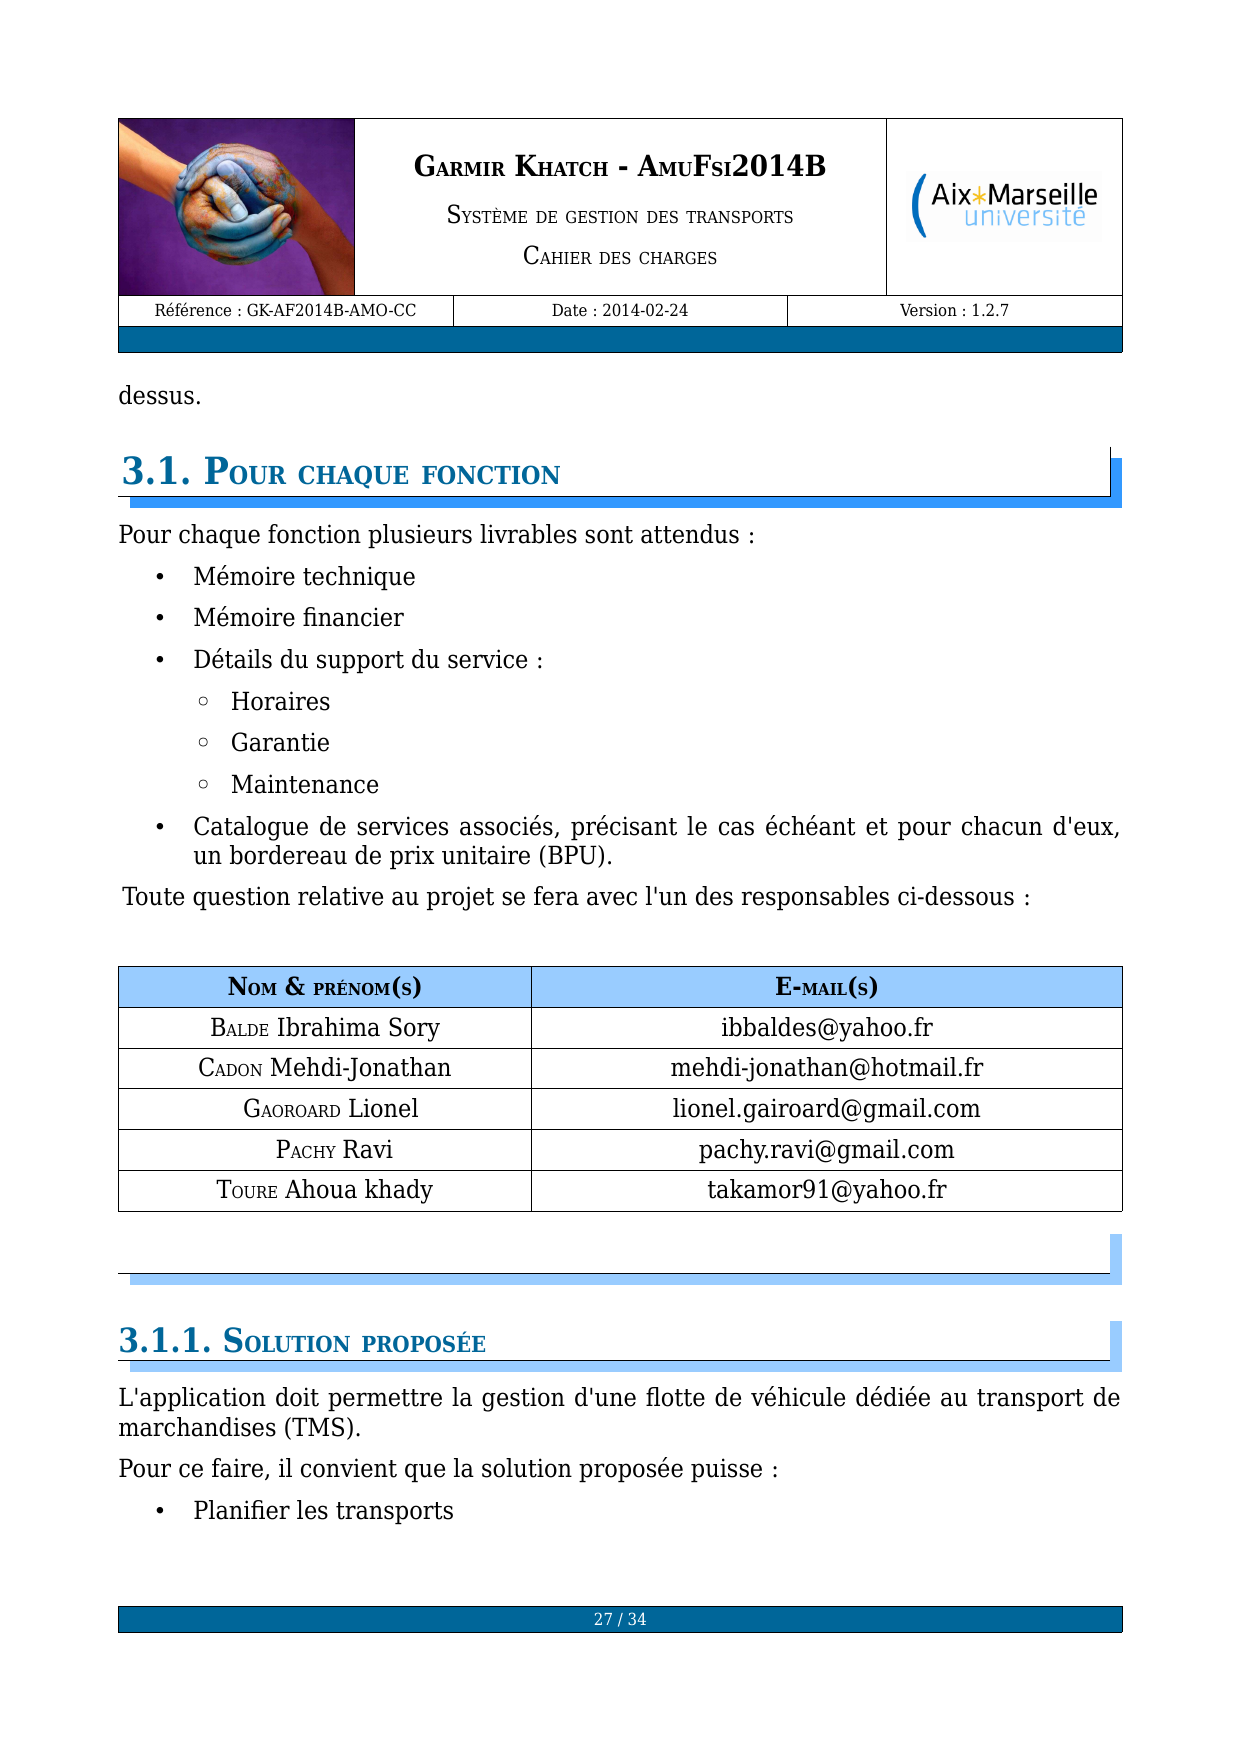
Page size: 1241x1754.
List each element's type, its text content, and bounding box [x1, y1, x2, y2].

text Pour chaque fonction plusieurs livrables sont attendus : [118, 520, 1122, 549]
text Pour ce faire, il convient que la solution proposée puisse : [118, 1454, 1122, 1483]
table_cell Gaoroard Lionel [119, 1089, 531, 1129]
list Détails du support du service : [156, 645, 1122, 674]
table_header E-mail(s) [532, 967, 1122, 1007]
table_cell Toure Ahoua khady [119, 1171, 531, 1211]
subtitle Solution proposée [118, 1321, 1110, 1360]
table_cell lionel.gairoard@gmail.com [532, 1089, 1122, 1129]
list Planifier les transports [156, 1496, 1122, 1525]
subtitle Pour chaque fonction [118, 447, 1110, 496]
list Garantie [193, 728, 1122, 758]
table_cell ibbaldes@yahoo.fr [532, 1008, 1122, 1048]
text L'application doit permettre la gestion d'une flotte de véhicule dédiée au transport de marchandises (TMS). [118, 1383, 1122, 1442]
list Mémoire financier [156, 603, 1122, 633]
table_header Nom & prénom(s) [119, 967, 531, 1007]
list Maintenance [193, 770, 1122, 799]
table_cell takamor91@yahoo.fr [532, 1171, 1122, 1211]
list Horaires [193, 687, 1122, 716]
table_cell Pachy Ravi [119, 1130, 531, 1170]
table_cell pachy.ravi@gmail.com [532, 1130, 1122, 1170]
text Toute question relative au projet se fera avec l'un des responsables ci-dessous : [122, 883, 1122, 912]
table_cell mehdi-jonathan@hotmail.fr [532, 1049, 1122, 1088]
picture [119, 119, 354, 295]
list Catalogue de services associés, précisant le cas échéant et pour chacun d'eux, un bordereau de prix unitaire (BPU). [156, 812, 1122, 870]
table_cell Balde Ibrahima Sory [119, 1008, 531, 1048]
list Mémoire technique [156, 562, 1122, 591]
table_cell Cadon Mehdi-Jonathan [119, 1049, 531, 1088]
picture [887, 126, 1122, 288]
text dessus. [118, 381, 1122, 410]
